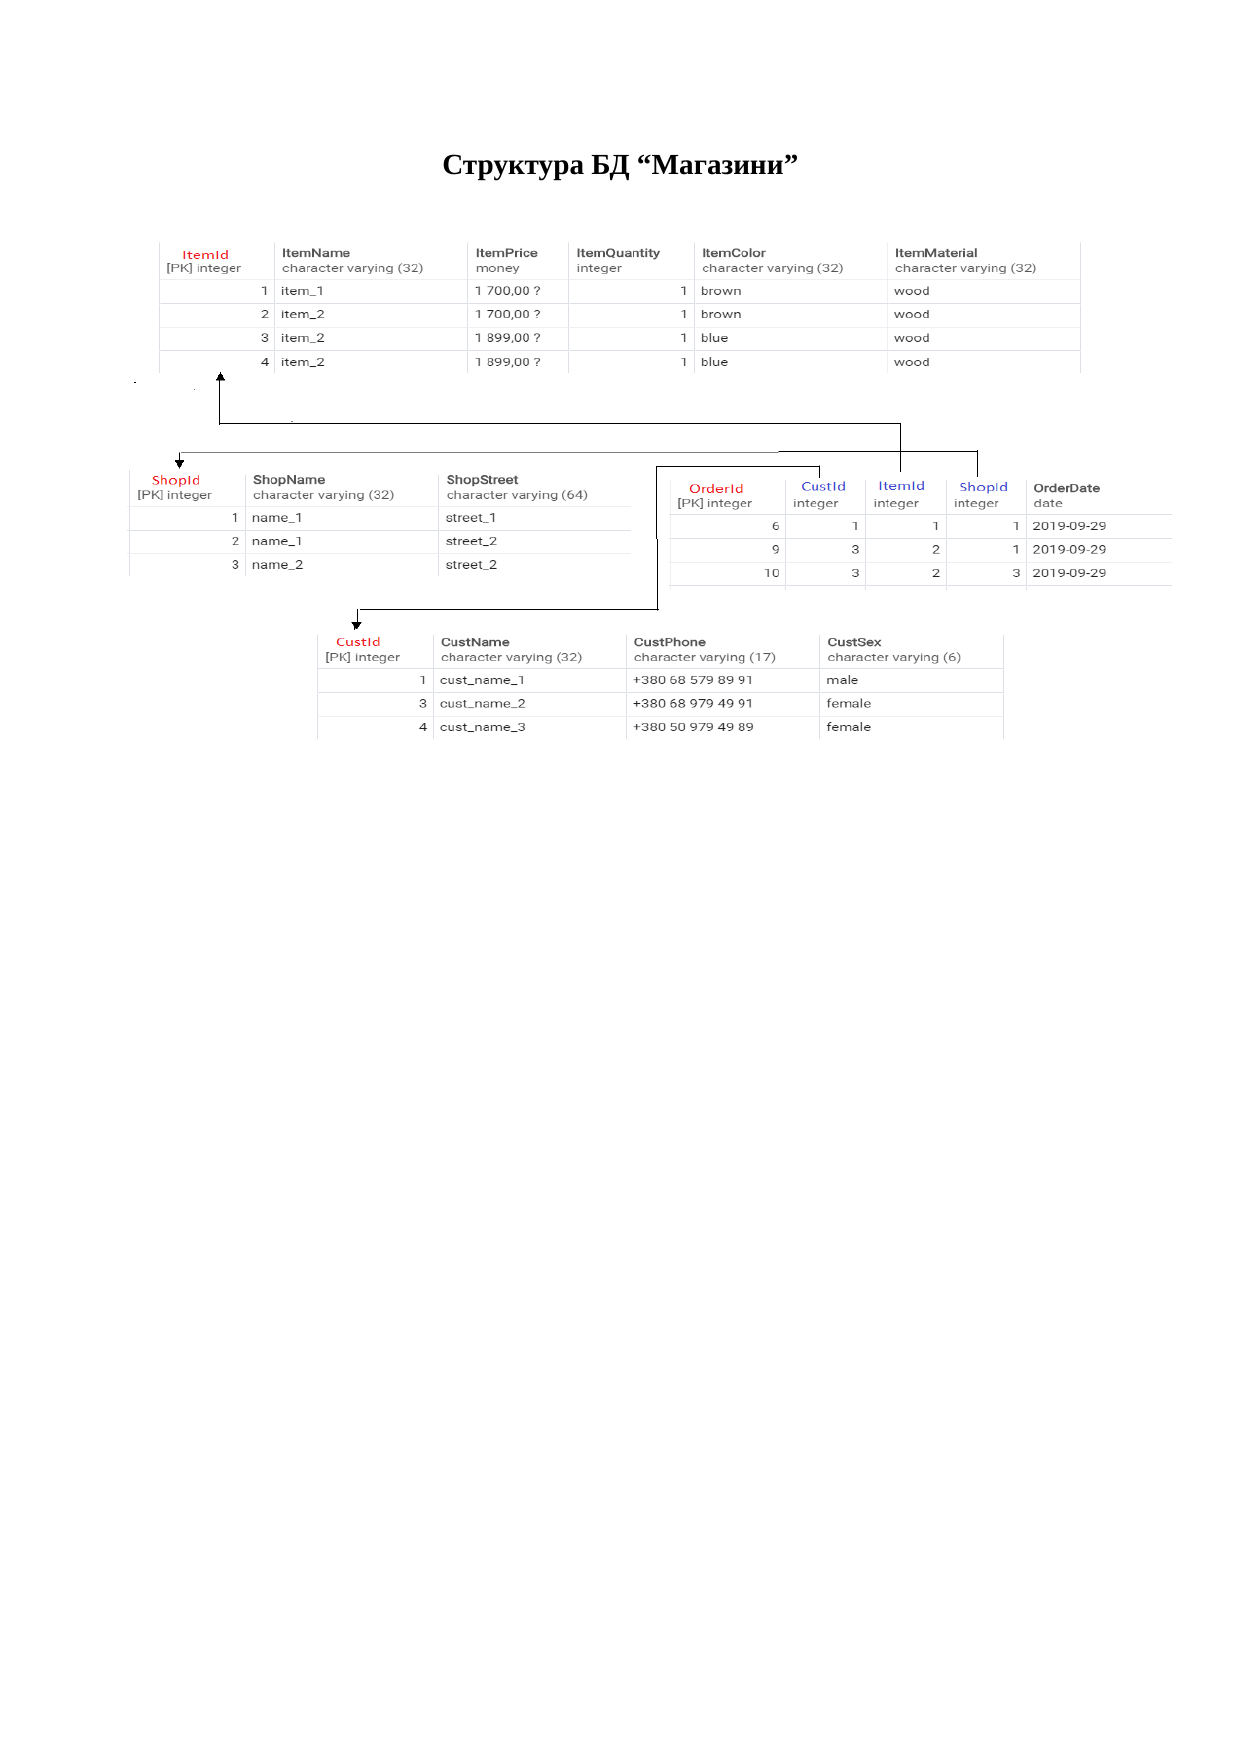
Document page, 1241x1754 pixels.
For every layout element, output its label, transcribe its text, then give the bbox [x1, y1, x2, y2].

text Структура БД “Магазини” [118, 147, 1122, 180]
